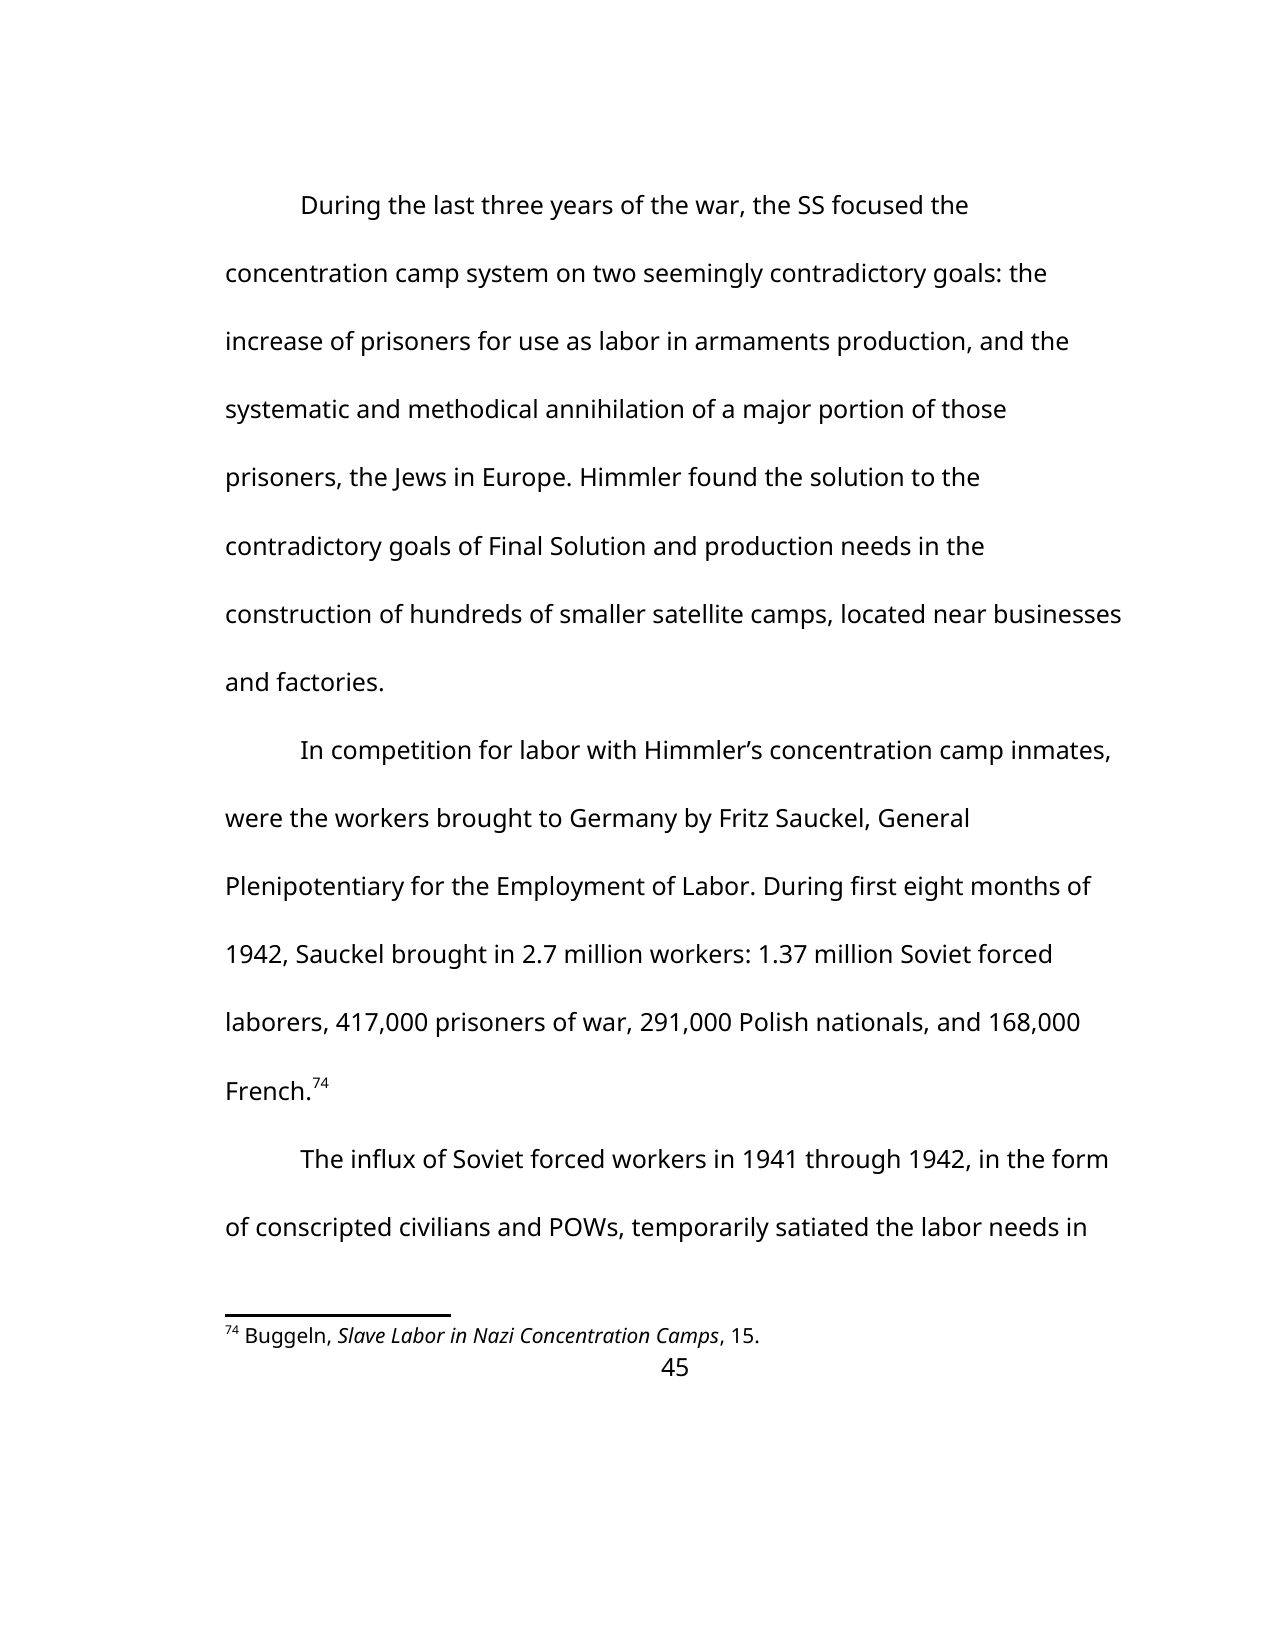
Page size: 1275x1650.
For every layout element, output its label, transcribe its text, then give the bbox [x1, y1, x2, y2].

text During the last three years of the war, the SS focused the concentration camp system on two seemingly contradictory goals: the increase of prisoners for use as labor in armaments production, and the systematic and methodical annihilation of a major portion of those prisoners, the Jews in Europe. Himmler found the solution to the contradictory goals of Final Solution and production needs in the construction of hundreds of smaller satellite camps, located near businesses and factories. [225, 187, 1125, 698]
text Buggeln, Slave Labor in Nazi Concentration Camps, 15. [225, 1322, 1125, 1350]
text The influx of Soviet forced workers in 1941 through 1942, in the form of conscripted civilians and POWs, temporarily satiated the labor needs in [225, 1141, 1125, 1243]
text In competition for labor with Himmler’s concentration camp inmates, were the workers brought to Germany by Fritz Sauckel, General Plenipotentiary for the Employment of Labor. During first eight months of 1942, Sauckel brought in 2.7 million workers: 1.37 million Soviet forced laborers, 417,000 prisoners of war, 291,000 Polish nationals, and 168,000 French. [225, 732, 1125, 1107]
